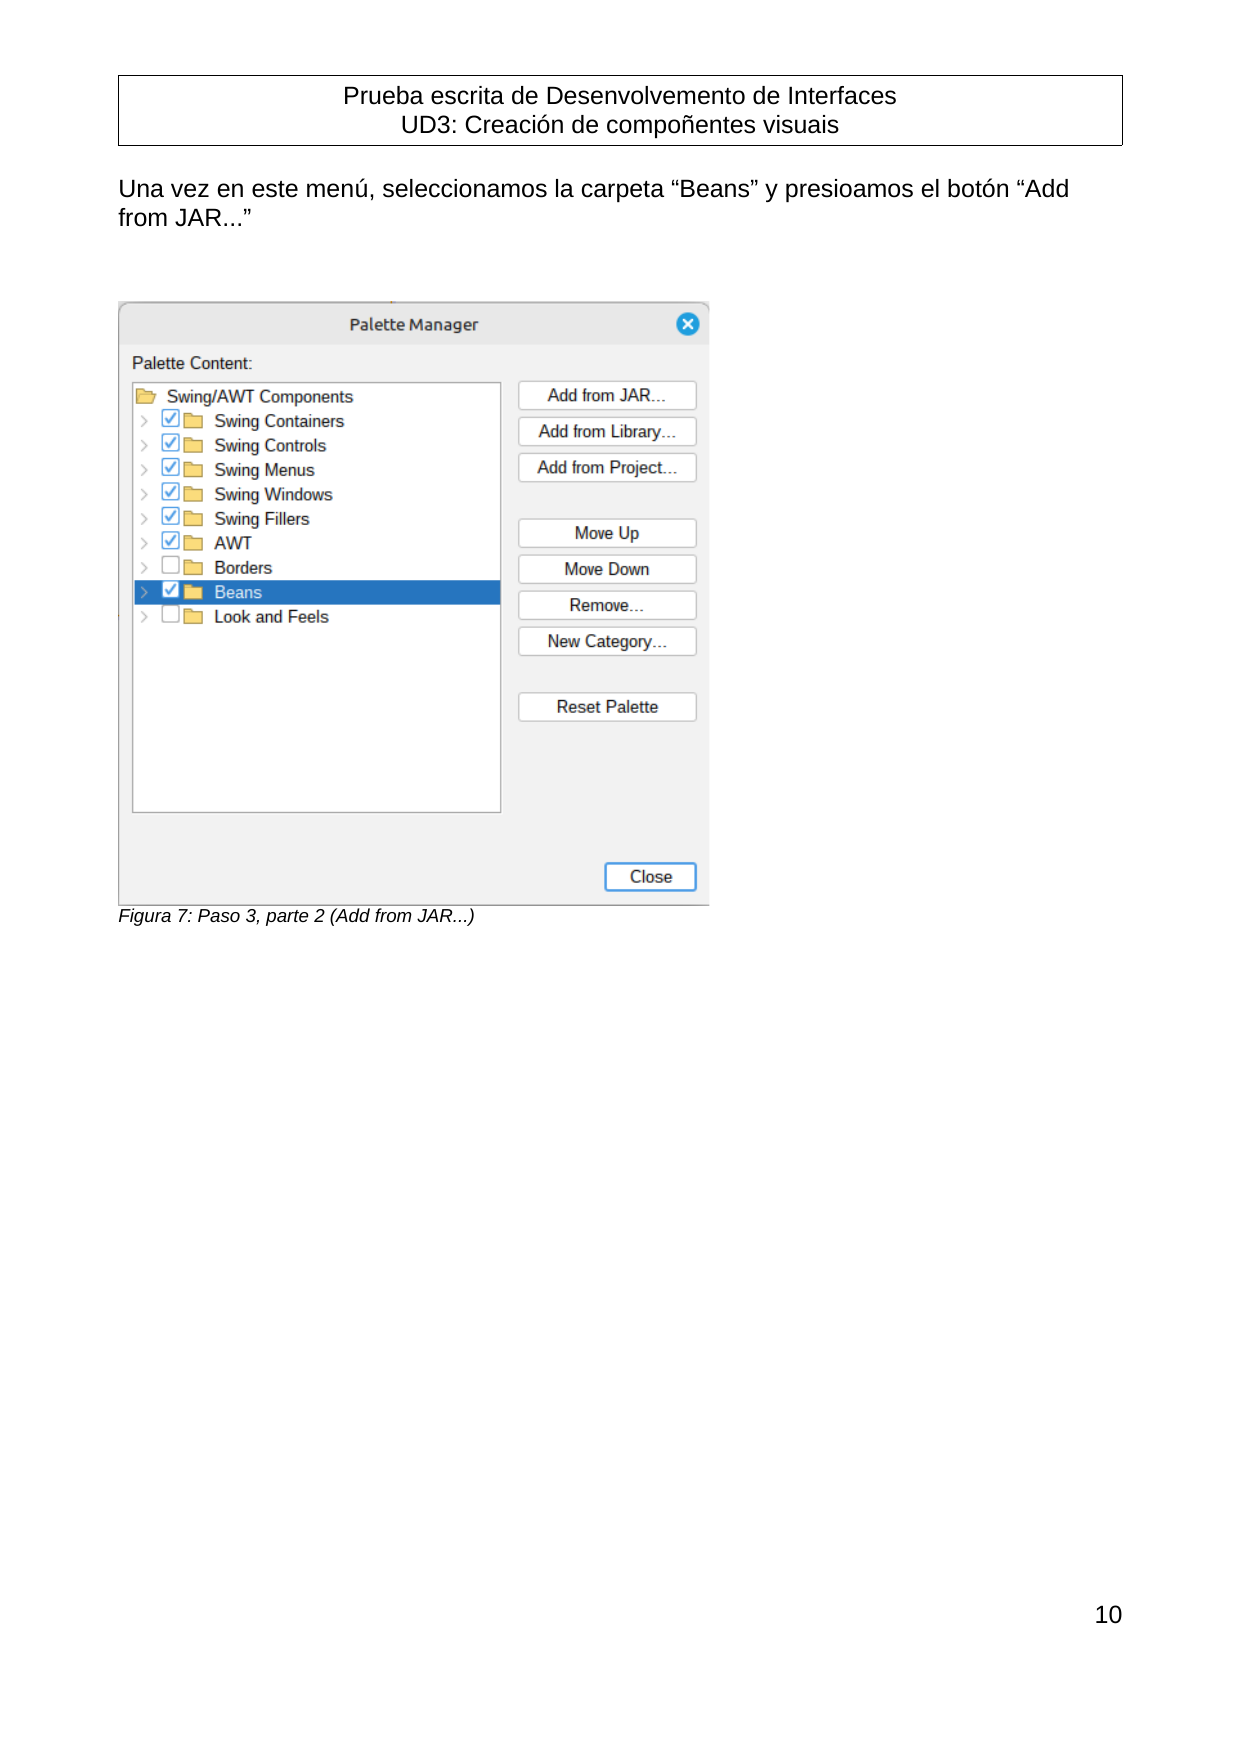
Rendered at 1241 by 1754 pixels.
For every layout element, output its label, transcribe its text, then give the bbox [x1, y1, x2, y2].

text Una vez en este menú, seleccionamos la carpeta “Beans” y presioamos el botón “Add from JAR...” [118, 174, 1122, 231]
picture [118, 301, 710, 906]
text Figura 7: Paso 3, parte 2 (Add from JAR...) [118, 906, 709, 927]
